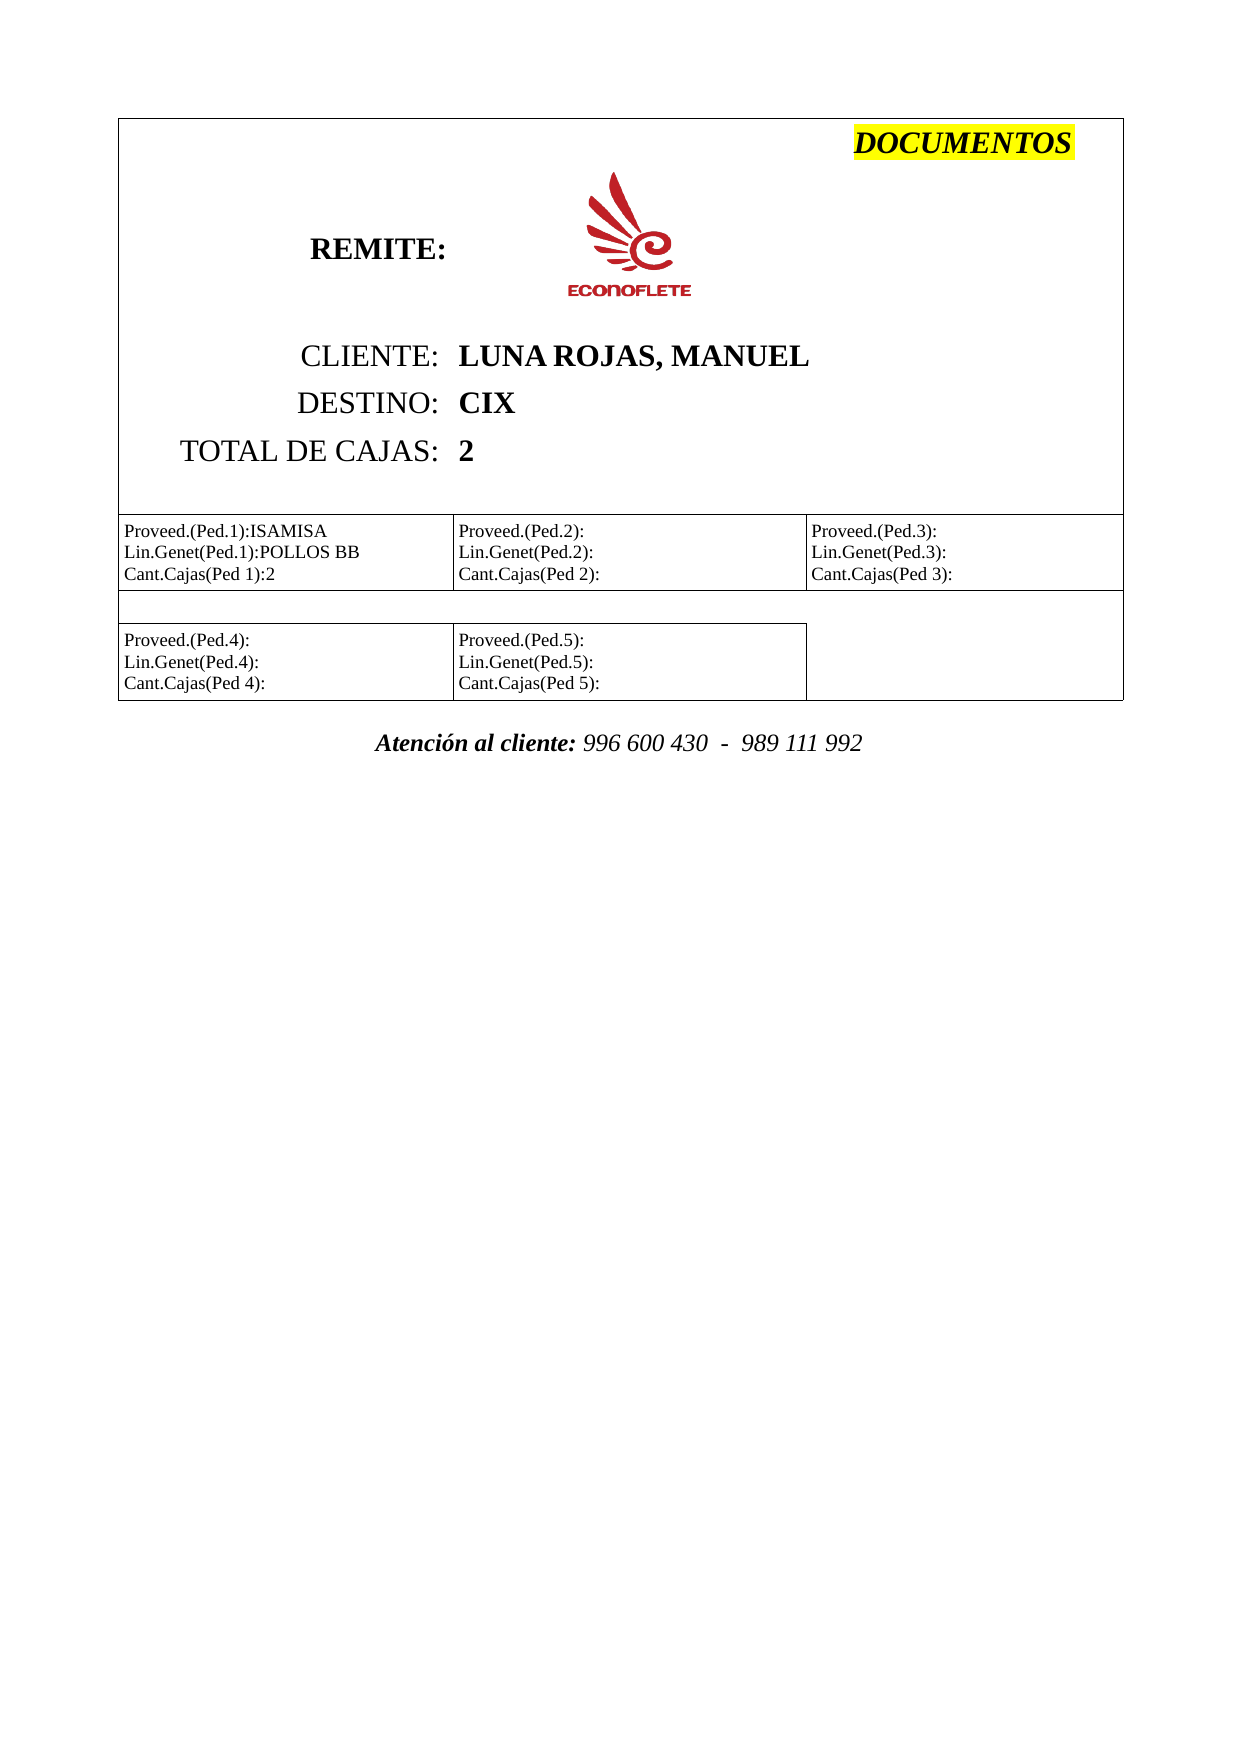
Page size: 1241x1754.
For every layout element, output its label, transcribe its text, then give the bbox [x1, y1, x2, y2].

table_cell DESTINO: [119, 379, 453, 426]
table_cell [806, 166, 1123, 332]
table_cell [807, 623, 1123, 699]
picture [552, 171, 707, 297]
table_cell [453, 591, 806, 623]
table_cell CIX [453, 379, 806, 426]
text Atención al cliente: 996 600 430 - 989 111 992 [118, 728, 1122, 757]
table_cell [119, 591, 453, 623]
table_cell CLIENTE: [119, 332, 453, 379]
table_cell [119, 474, 453, 514]
table_cell [806, 474, 1123, 514]
table_cell Proveed.(Ped.3): Lin.Genet(Ped.3): Cant.Cajas(Ped 3): [807, 515, 1123, 590]
table_header DOCUMENTOS [806, 119, 1123, 166]
table_cell Proveed.(Ped.2): Lin.Genet(Ped.2): Cant.Cajas(Ped 2): [454, 515, 806, 590]
table_cell [806, 379, 1123, 426]
table_cell Proveed.(Ped.1):ISAMISA Lin.Genet(Ped.1):POLLOS BB Cant.Cajas(Ped 1):2 [119, 515, 453, 590]
table_cell [453, 166, 806, 332]
table_cell TOTAL DE CAJAS: [119, 426, 453, 474]
table_header [119, 119, 453, 166]
table_cell LUNA ROJAS, MANUEL [453, 332, 1123, 379]
table_cell Proveed.(Ped.5): Lin.Genet(Ped.5): Cant.Cajas(Ped 5): [454, 624, 806, 699]
table_cell REMITE: [119, 166, 453, 332]
table_header [453, 119, 806, 166]
table_cell [453, 474, 806, 514]
table_cell [806, 591, 1123, 623]
table_cell 2 [453, 426, 1123, 474]
table_cell Proveed.(Ped.4): Lin.Genet(Ped.4): Cant.Cajas(Ped 4): [119, 624, 453, 699]
